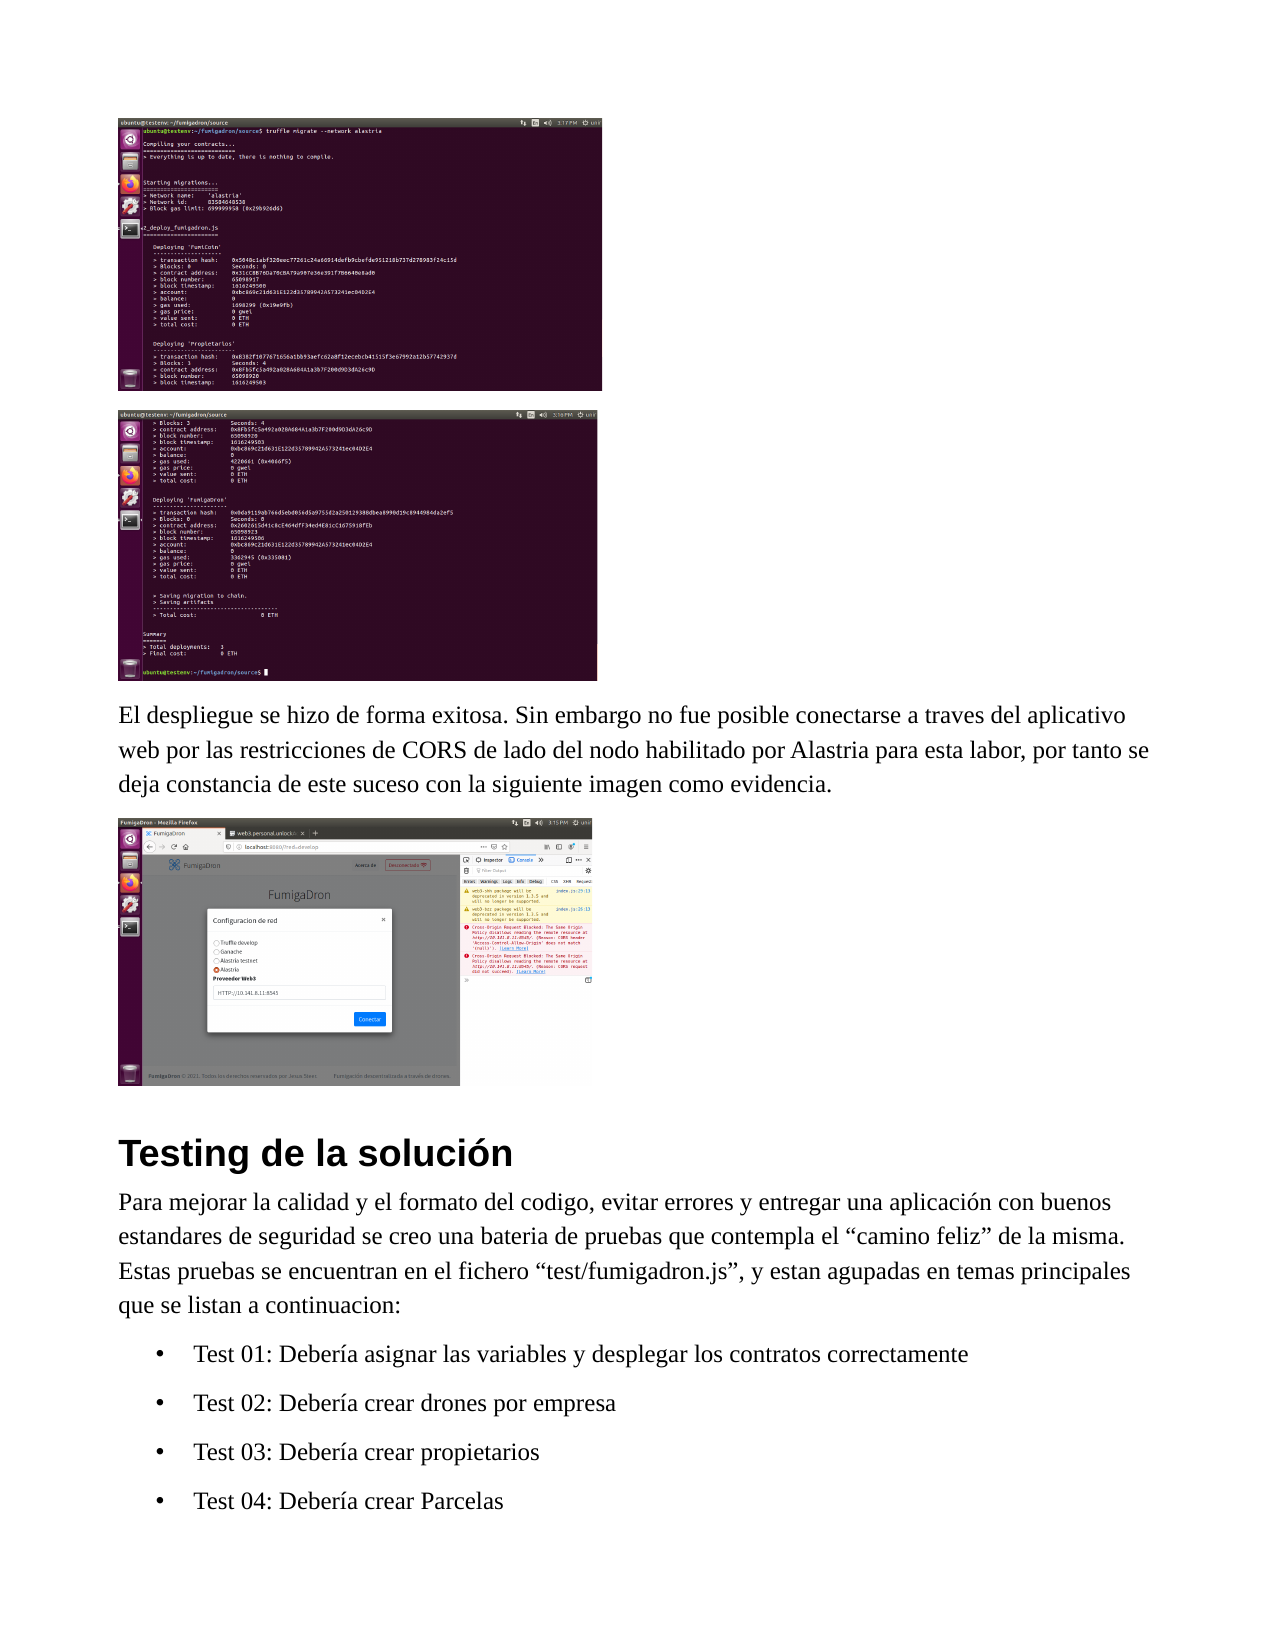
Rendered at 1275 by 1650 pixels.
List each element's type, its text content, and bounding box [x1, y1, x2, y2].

picture [118, 118, 603, 391]
text Para mejorar la calidad y el formato del codigo, evitar errores y entregar una aplicación con buenos estandares de seguridad se creo una bateria de pruebas que contempla el “camino feliz” de la misma. Estas pruebas se encuentran en el fichero “test/fumigadron.js”, y estan agupadas en temas principales que se listan a continuacion: [118, 1187, 1157, 1319]
list Test 03: Debería crear propietarios [156, 1437, 1157, 1466]
text El despliegue se hizo de forma exitosa. Sin embargo no fue posible conectarse a traves del aplicativo web por las restricciones de CORS de lado del nodo habilitado por Alastria para esta labor, por tanto se deja constancia de este suceso con la siguiente imagen como evidencia. [118, 701, 1157, 798]
list Test 02: Debería crear drones por empresa [156, 1388, 1157, 1417]
list Test 04: Debería crear Parcelas [156, 1486, 1157, 1515]
picture [118, 818, 593, 1086]
subtitle Testing de la solución [118, 1131, 1157, 1174]
picture [118, 410, 598, 681]
list Test 01: Debería asignar las variables y desplegar los contratos correctamente [156, 1339, 1157, 1368]
